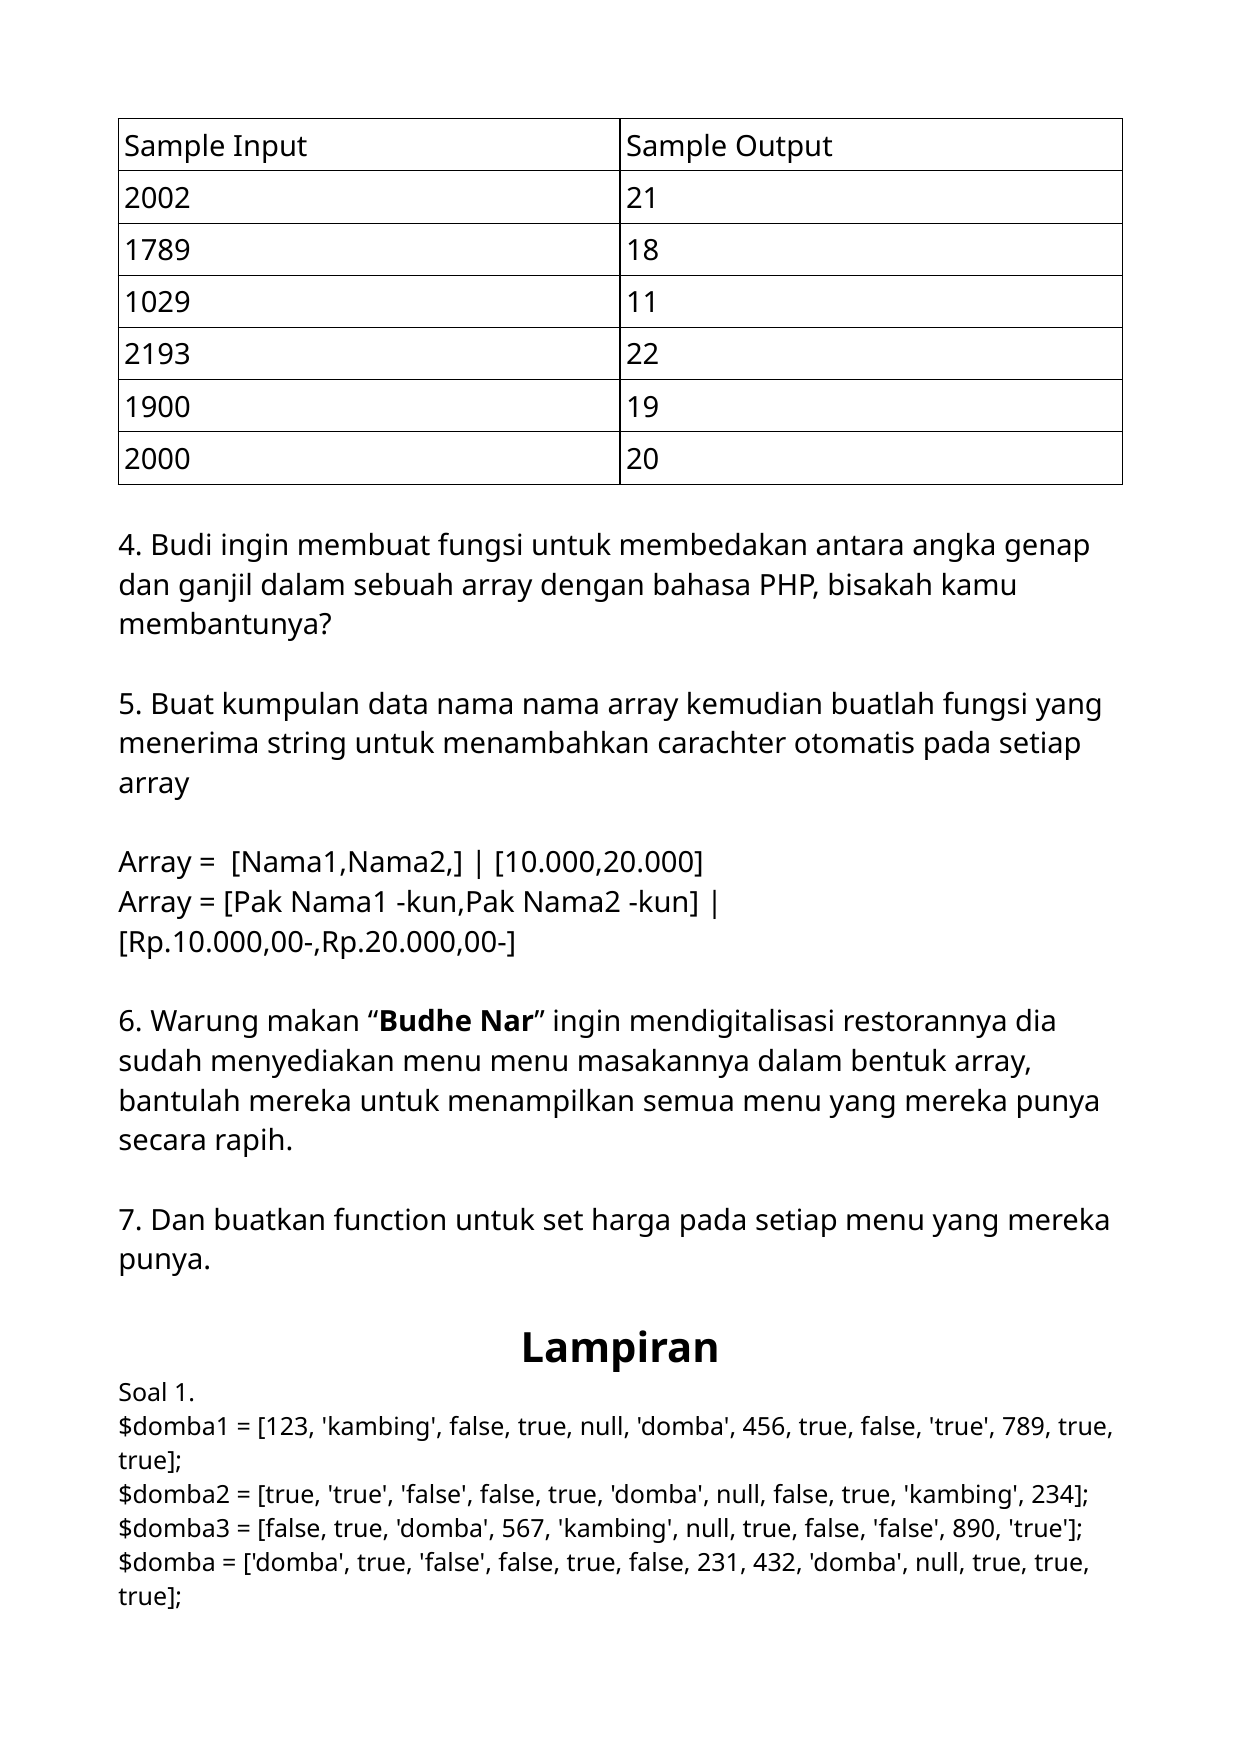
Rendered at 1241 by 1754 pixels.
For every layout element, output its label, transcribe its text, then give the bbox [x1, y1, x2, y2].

table_cell 20 [621, 432, 1122, 483]
text Array = [Nama1,Nama2,] | [10.000,20.000] [118, 842, 1122, 881]
text Lampiran [118, 1318, 1122, 1375]
table_cell 2193 [119, 328, 619, 379]
table_cell 1029 [119, 276, 619, 327]
text $domba2 = [true, 'true', 'false', false, true, 'domba', null, false, true, 'kambing', 234]; [118, 1477, 1122, 1511]
table_cell 2002 [119, 171, 619, 222]
table_header Sample Input [119, 119, 619, 170]
text 6. Warung makan “Budhe Nar” ingin mendigitalisasi restorannya dia sudah menyediakan menu menu masakannya dalam bentuk array, bantulah mereka untuk menampilkan semua menu yang mereka punya secara rapih. [118, 1000, 1122, 1159]
text $domba3 = [false, true, 'domba', 567, 'kambing', null, true, false, 'false', 890, 'true']; [118, 1511, 1122, 1545]
table_cell 21 [621, 171, 1122, 222]
table_cell 22 [621, 328, 1122, 379]
text 4. Budi ingin membuat fungsi untuk membedakan antara angka genap dan ganjil dalam sebuah array dengan bahasa PHP, bisakah kamu membantunya? [118, 524, 1122, 643]
table_cell 18 [621, 224, 1122, 275]
table_cell 2000 [119, 432, 619, 483]
text $domba = ['domba', true, 'false', false, true, false, 231, 432, 'domba', null, true, true, true]; [118, 1545, 1122, 1613]
text Array = [Pak Nama1 -kun,Pak Nama2 -kun] | [Rp.10.000,00-,Rp.20.000,00-] [118, 881, 1122, 961]
table_cell 11 [621, 276, 1122, 327]
text $domba1 = [123, 'kambing', false, true, null, 'domba', 456, true, false, 'true', 789, true, true]; [118, 1409, 1122, 1477]
text 5. Buat kumpulan data nama nama array kemudian buatlah fungsi yang menerima string untuk menambahkan carachter otomatis pada setiap array [118, 683, 1122, 802]
table_cell 1900 [119, 380, 619, 431]
table_cell 19 [621, 380, 1122, 431]
table_header Sample Output [621, 119, 1122, 170]
text Soal 1. [118, 1375, 1122, 1409]
table_cell 1789 [119, 224, 619, 275]
text 7. Dan buatkan function untuk set harga pada setiap menu yang mereka punya. [118, 1199, 1122, 1278]
